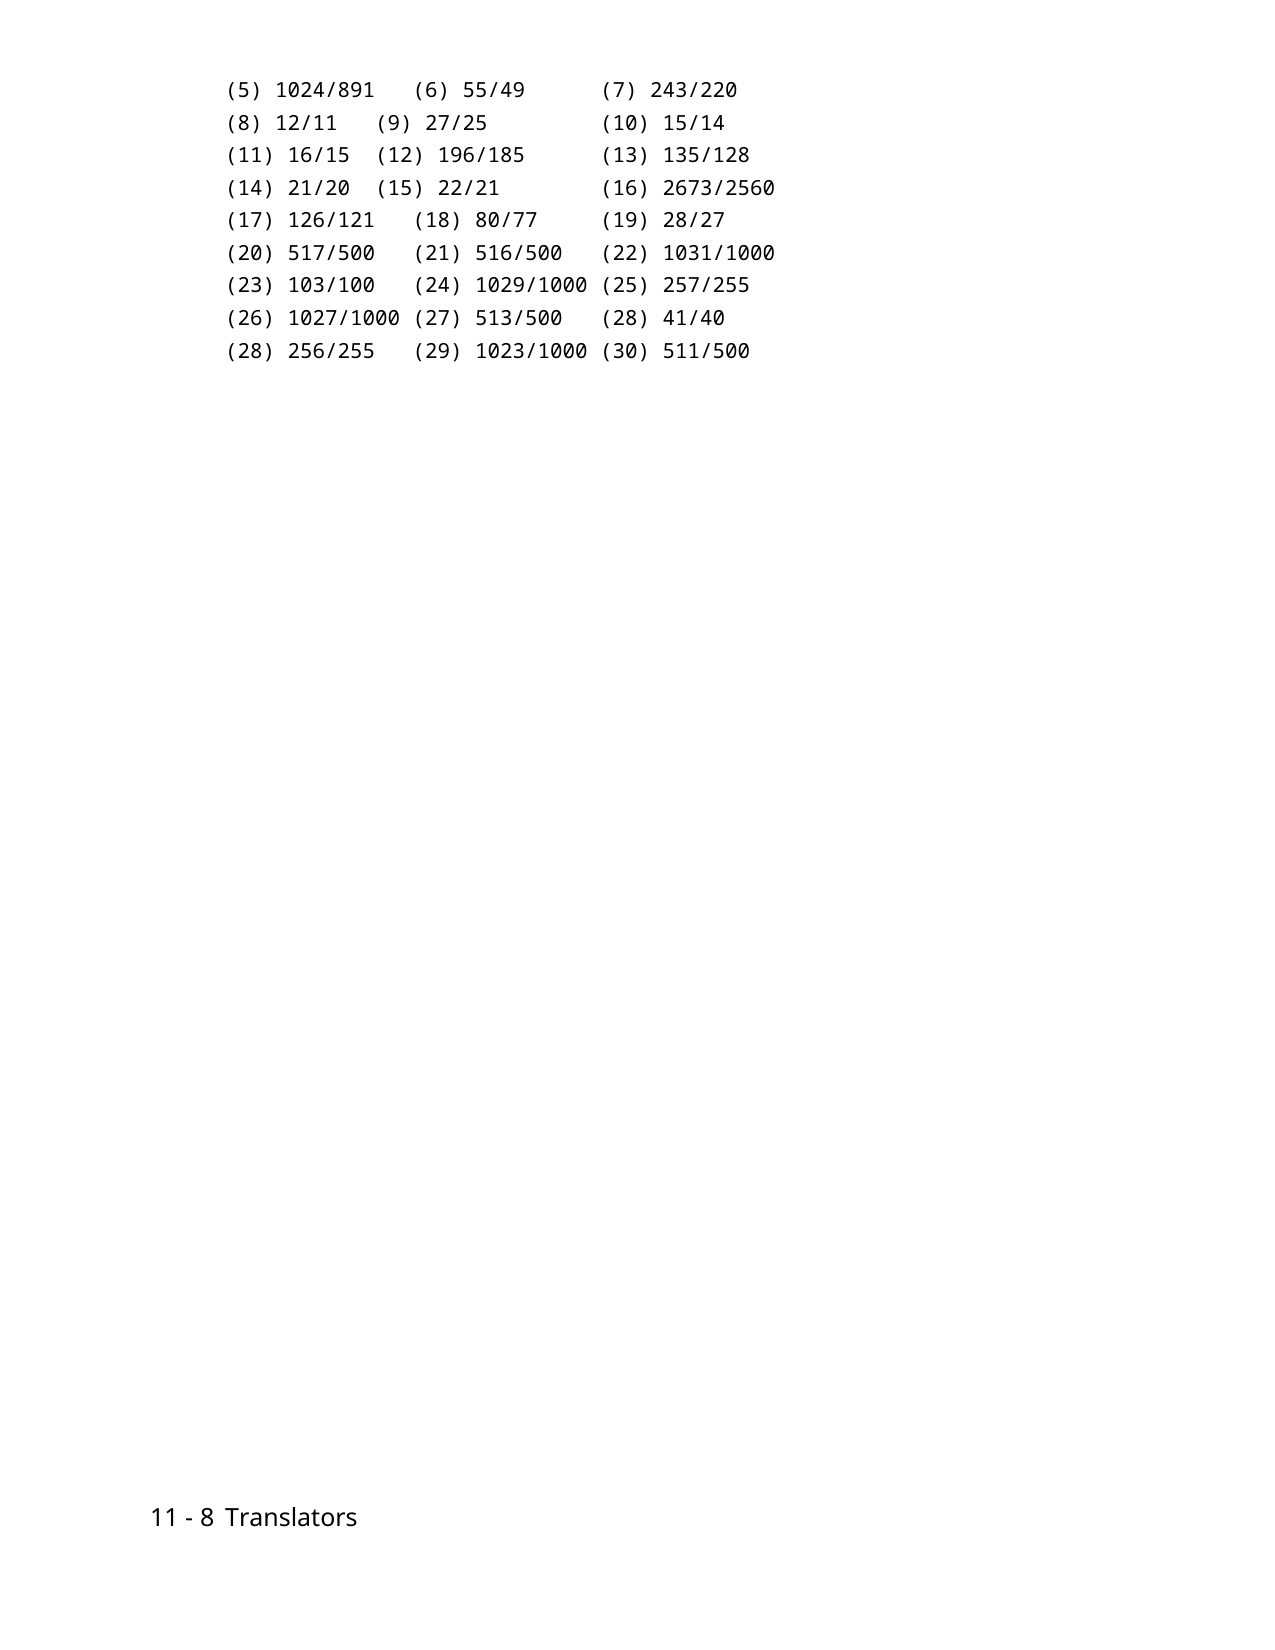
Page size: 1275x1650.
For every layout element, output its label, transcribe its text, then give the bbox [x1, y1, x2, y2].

text (5) 1024/891 (6) 55/49 (7) 243/220 [225, 75, 1125, 103]
text (11) 16/15 (12) 196/185 (13) 135/128 [225, 140, 1125, 169]
text (20) 517/500 (21) 516/500 (22) 1031/1000 [225, 238, 1125, 266]
text (26) 1027/1000 (27) 513/500 (28) 41/40 [225, 303, 1125, 332]
text (17) 126/121 (18) 80/77 (19) 28/27 [225, 205, 1125, 234]
text (28) 256/255 (29) 1023/1000 (30) 511/500 [225, 336, 1125, 364]
text (23) 103/100 (24) 1029/1000 (25) 257/255 [225, 271, 1125, 299]
text (8) 12/11 (9) 27/25 (10) 15/14 [225, 108, 1125, 136]
text (14) 21/20 (15) 22/21 (16) 2673/2560 [225, 173, 1125, 201]
